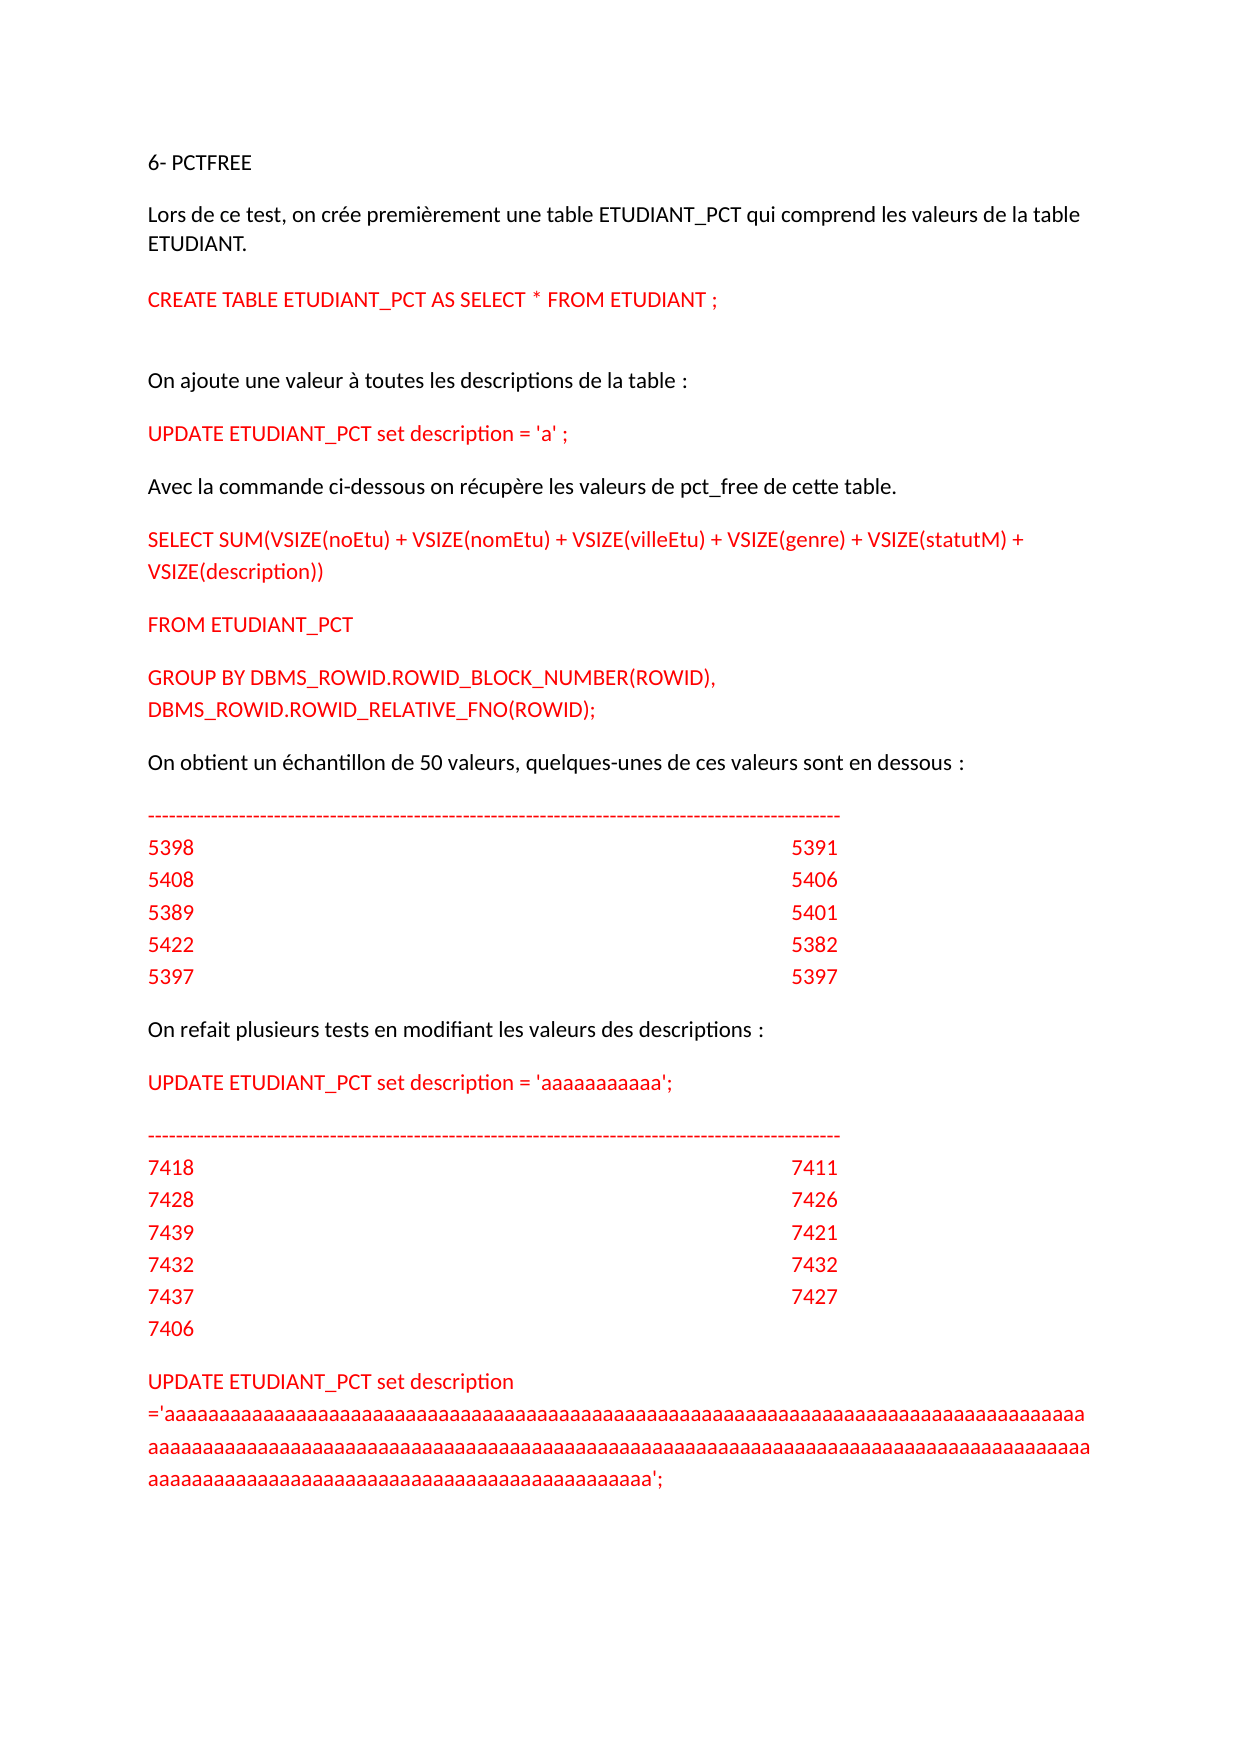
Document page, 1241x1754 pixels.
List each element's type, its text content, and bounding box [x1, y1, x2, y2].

text On refait plusieurs tests en modifiant les valeurs des descriptions : [148, 1015, 1093, 1043]
text UPDATE ETUDIANT_PCT set description ='aaaaaaaaaaaaaaaaaaaaaaaaaaaaaaaaaaaaaaaaaaaaaaaaaaaaaaaaaaaaaaaaaaaaaaaaaaaaaaaaaaaaaaaaaaaaaaaaaaaaaaaaaaaaaaaaaaaaaaaaaaaaaaaaaaaaaaaaaaaaaaaaaaaaaaaaaaaaaaaaaaaaaaaaaaaaaaaaaaaaaaaaaaaaaaaaaaaaaaaaaaaaaaaaaaaaaaaa'; [148, 1367, 1093, 1492]
text FROM ETUDIANT_PCT [148, 610, 1093, 638]
text GROUP BY DBMS_ROWID.ROWID_BLOCK_NUMBER(ROWID), DBMS_ROWID.ROWID_RELATIVE_FNO(ROWID); [148, 663, 1093, 723]
text --------------------------------------------------------------------------------------------------- 5398 5391 5408 5406 5389 5401 5422 5382 5397 5397 [148, 801, 1093, 990]
text UPDATE ETUDIANT_PCT set description = 'a' ; [148, 419, 1093, 447]
text Avec la commande ci-dessous on récupère les valeurs de pct_free de cette table. [148, 472, 1093, 500]
text --------------------------------------------------------------------------------------------------- 7418 7411 7428 7426 7439 7421 7432 7432 7437 7427 7406 [148, 1121, 1093, 1342]
text SELECT SUM(VSIZE(noEtu) + VSIZE(nomEtu) + VSIZE(villeEtu) + VSIZE(genre) + VSIZE(statutM) + VSIZE(description)) [148, 525, 1093, 585]
text CREATE TABLE ETUDIANT_PCT AS SELECT * FROM ETUDIANT ; [148, 285, 1093, 313]
text On obtient un échantillon de 50 valeurs, quelques-unes de ces valeurs sont en dessous : [148, 748, 1093, 776]
text UPDATE ETUDIANT_PCT set description = 'aaaaaaaaaaa'; [148, 1068, 1093, 1096]
text 6- PCTFREE [148, 148, 1093, 176]
text On ajoute une valeur à toutes les descriptions de la table : [148, 366, 1093, 394]
text Lors de ce test, on crée premièrement une table ETUDIANT_PCT qui comprend les valeurs de la table ETUDIANT. [148, 201, 1093, 257]
